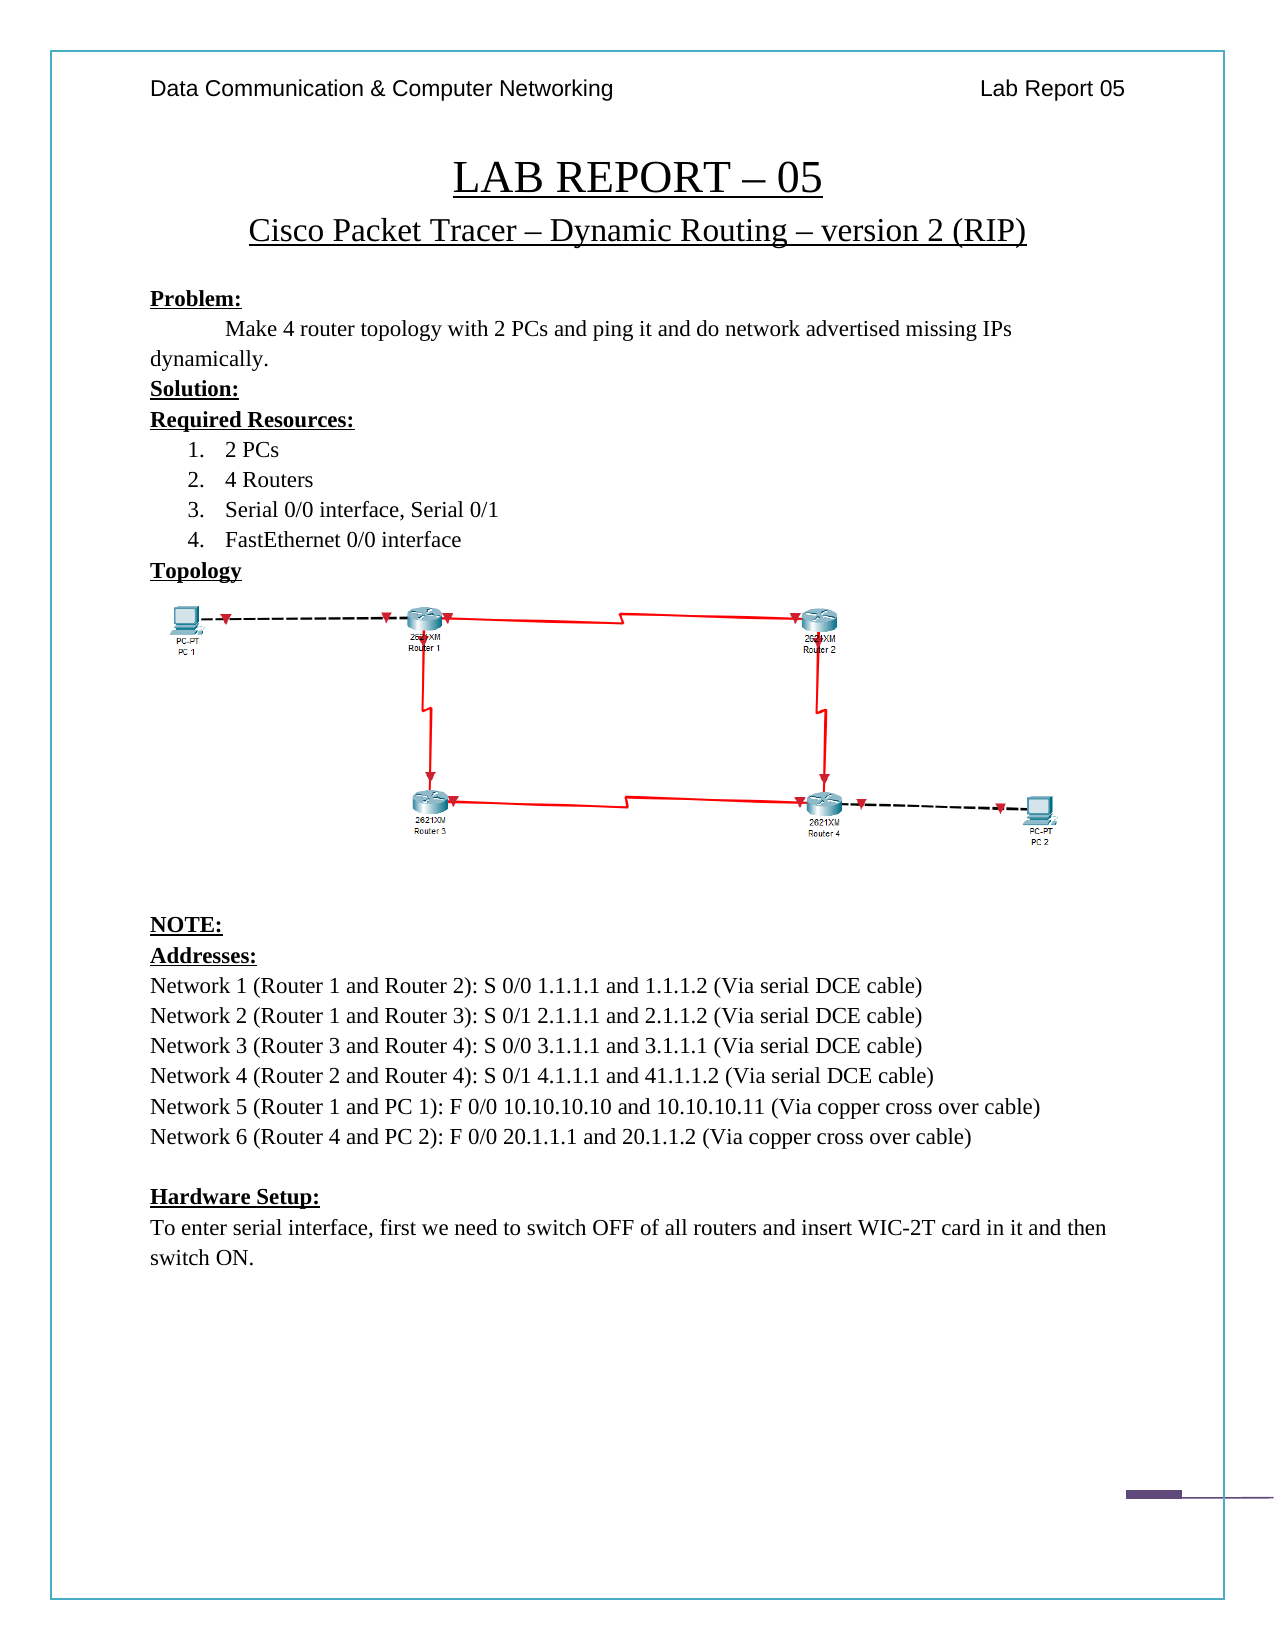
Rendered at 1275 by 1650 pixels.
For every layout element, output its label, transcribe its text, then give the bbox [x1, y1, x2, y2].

picture [150, 586, 1125, 878]
text Make 4 router topology with 2 PCs and ping it and do network advertised missing IPs dynamically. [150, 315, 1125, 372]
text Network 3 (Router 3 and Router 4): S 0/0 3.1.1.1 and 3.1.1.1 (Via serial DCE cable) [150, 1032, 1125, 1059]
text LAB REPORT – 05 [150, 150, 1125, 203]
list FastEthernet 0/0 interface [187, 526, 1125, 553]
text Network 1 (Router 1 and Router 2): S 0/0 1.1.1.1 and 1.1.1.2 (Via serial DCE cable) [150, 972, 1125, 998]
text Network 6 (Router 4 and PC 2): F 0/0 20.1.1.1 and 20.1.1.2 (Via copper cross over cable) [150, 1123, 1125, 1149]
text Required Resources: [150, 406, 1125, 432]
text Topology [150, 557, 1125, 583]
text Network 5 (Router 1 and PC 1): F 0/0 10.10.10.10 and 10.10.10.11 (Via copper cross over cable) [150, 1093, 1125, 1119]
text NOTE: [150, 912, 1125, 938]
list 4 Routers [187, 466, 1125, 492]
text Addresses: [150, 942, 1125, 968]
text Network 2 (Router 1 and Router 3): S 0/1 2.1.1.1 and 2.1.1.2 (Via serial DCE cable) [150, 1002, 1125, 1028]
text To enter serial interface, first we need to switch OFF of all routers and insert WIC-2T card in it and then switch ON. [150, 1214, 1125, 1270]
text Problem: [150, 285, 1125, 311]
text Cisco Packet Tracer – Dynamic Routing – version 2 (RIP) [150, 211, 1125, 249]
text Hardware Setup: [150, 1183, 1125, 1210]
list Serial 0/0 interface, Serial 0/1 [187, 496, 1125, 523]
text Solution: [150, 375, 1125, 402]
text Network 4 (Router 2 and Router 4): S 0/1 4.1.1.1 and 41.1.1.2 (Via serial DCE cable) [150, 1063, 1125, 1089]
list 2 PCs [187, 436, 1125, 462]
